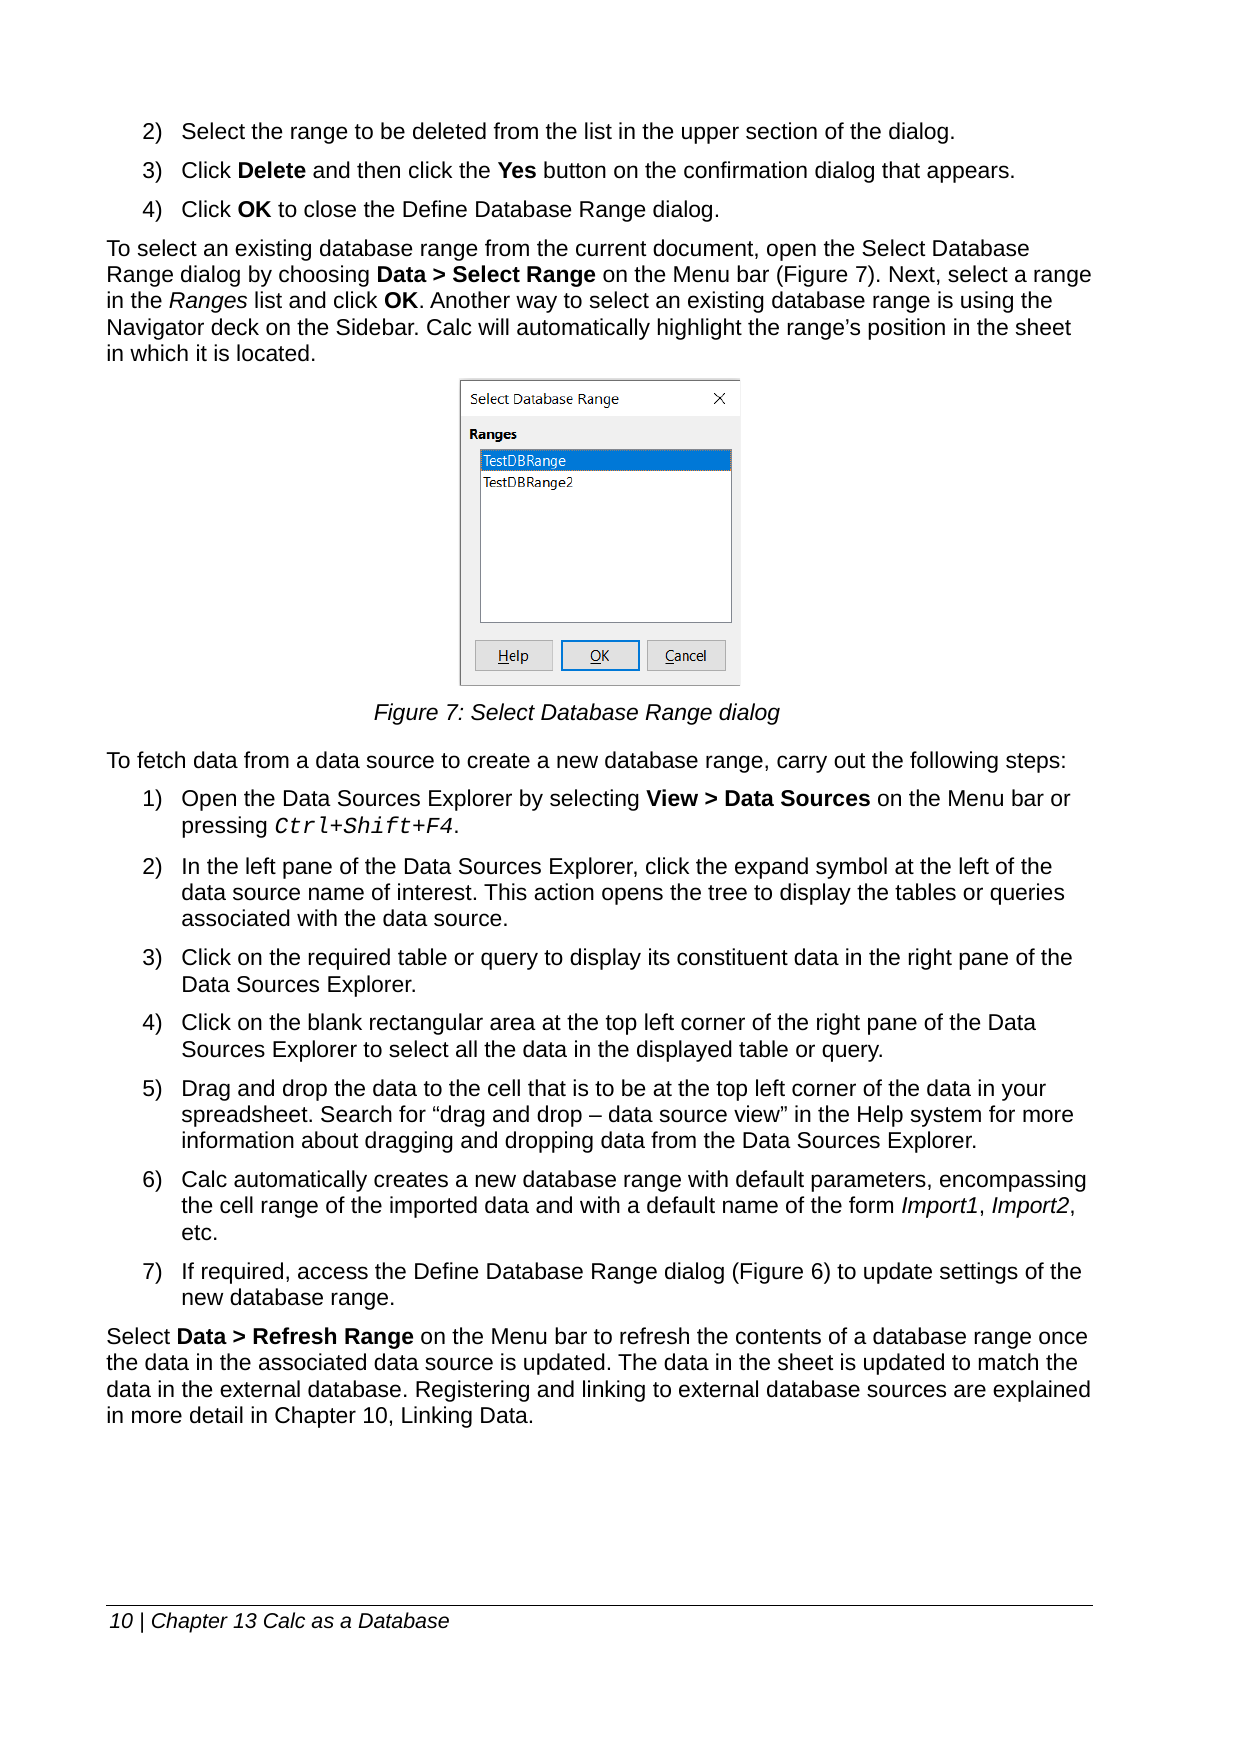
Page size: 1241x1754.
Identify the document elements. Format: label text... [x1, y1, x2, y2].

text Figure 7: Select Database Range dialog [373, 698, 825, 725]
list Open the Data Sources Explorer by selecting View > Data Sources on the Menu bar or pressing Ctrl+Shift+F4. [162, 785, 1093, 840]
text Select Data > Refresh Range on the Menu bar to refresh the contents of a database range once the data in the associated data source is updated. The data in the sheet is updated to match the data in the external database. Registering and linking to external database sources are explained in more detail in Chapter 10, Linking Data. [106, 1323, 1093, 1428]
text To fetch data from a data source to create a new database range, carry out the following steps: [106, 747, 1093, 773]
list If required, access the Define Database Range dialog (Figure 6) to update settings of the new database range. [162, 1258, 1093, 1310]
picture [458, 378, 741, 686]
list Drag and drop the data to the cell that is to be at the top left corner of the data in your spreadsheet. Search for “drag and drop – data source view” in the Help system for more information about dragging and dropping data from the Data Sources Explorer. [162, 1074, 1093, 1154]
list Click Delete and then click the Yes button on the confirmation dialog that appears. [162, 157, 1093, 183]
text To select an existing database range from the current document, open the Select Database Range dialog by choosing Data > Select Range on the Menu bar (Figure 7). Next, select a range in the Ranges list and click OK. Another way to select an existing database range is using the Navigator deck on the Sidebar. Calc will automatically highlight the range’s position in the sheet in which it is located. [106, 235, 1093, 366]
list Click on the required table or query to display its constituent data in the right pane of the Data Sources Explorer. [162, 944, 1093, 997]
list Click OK to close the Define Database Range dialog. [162, 196, 1093, 222]
list In the left pane of the Data Sources Explorer, click the expand symbol at the left of the data source name of interest. This action opens the tree to display the tables or queries associated with the data source. [162, 853, 1093, 932]
list Click on the blank rectangular area at the top left corner of the right pane of the Data Sources Explorer to select all the data in the displayed table or query. [162, 1009, 1093, 1062]
list Calc automatically creates a new database range with default parameters, encompassing the cell range of the imported data and with a default name of the form Import1, Import2, etc. [162, 1166, 1093, 1245]
list Select the range to be deleted from the list in the upper section of the dialog. [162, 118, 1093, 144]
